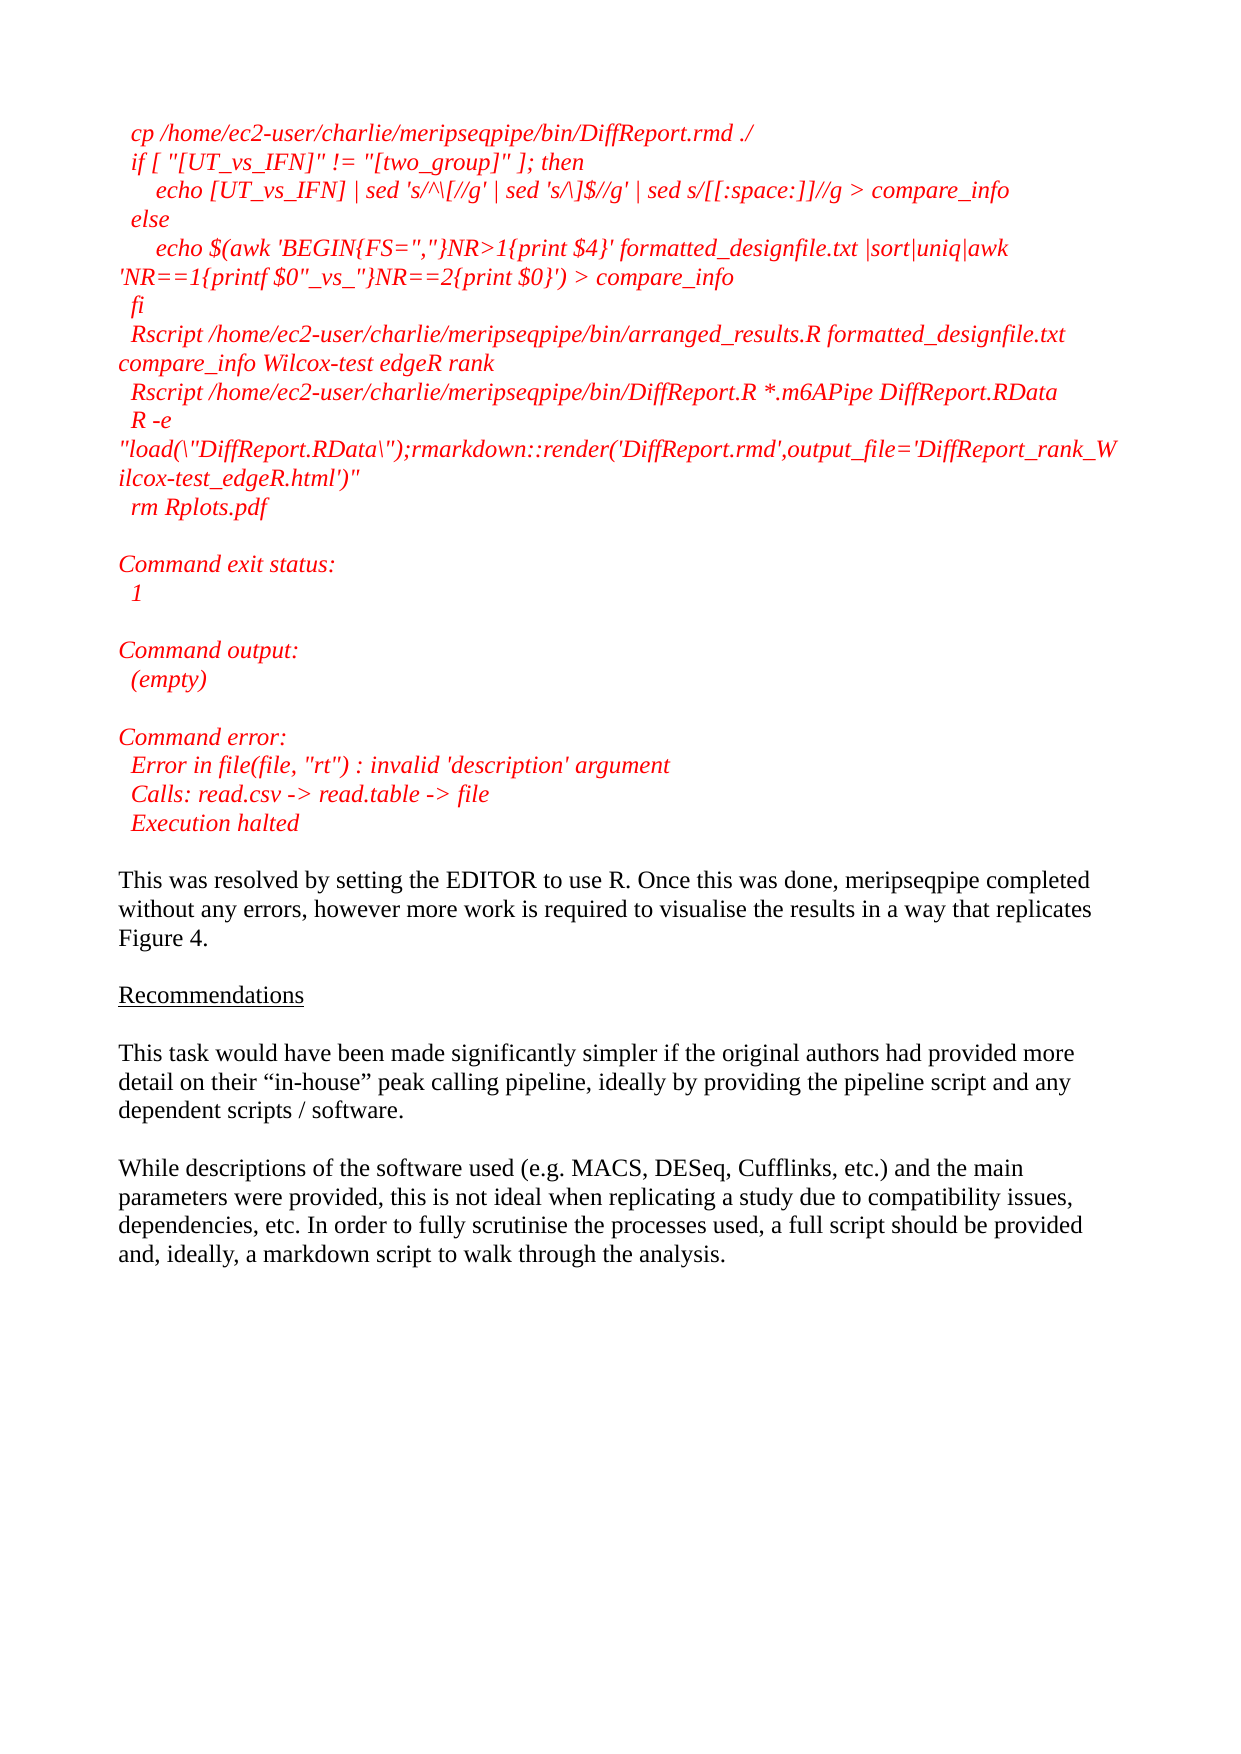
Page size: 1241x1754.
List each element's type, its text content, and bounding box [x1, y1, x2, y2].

text R -e "load(\"DiffReport.RData\");rmarkdown::render('DiffReport.rmd',output_file='DiffReport_rank_Wilcox-test_edgeR.html')" [118, 406, 1122, 492]
text echo [UT_vs_IFN] | sed 's/^\[//g' | sed 's/\]$//g' | sed s/[[:space:]]//g > compare_info [118, 176, 1122, 204]
text Error in file(file, "rt") : invalid 'description' argument [118, 751, 1122, 779]
text Execution halted This was resolved by setting the EDITOR to use R. Once this was done, meripseqpipe completed without any errors, however more work is required to visualise the results in a way that replicates Figure 4. Recommendations This task would have been made significantly simpler if the original authors had provided more detail on their “in-house” peak calling pipeline, ideally by providing the pipeline script and any dependent scripts / software. While descriptions of the software used (e.g. MACS, DESeq, Cufflinks, etc.) and the main parameters were provided, this is not ideal when replicating a study due to compatibility issues, dependencies, etc. In order to fully scrutinise the processes used, a full script should be provided and, ideally, a markdown script to walk through the analysis. [118, 808, 1122, 1268]
text rm Rplots.pdf [118, 492, 1122, 521]
text Calls: read.csv -> read.table -> file [118, 779, 1122, 808]
text (empty) Command error: [118, 664, 1122, 751]
text if [ "[UT_vs_IFN]" != "[two_group]" ]; then [118, 147, 1122, 176]
text Command output: [118, 636, 1122, 664]
text Command exit status: [118, 549, 1122, 578]
text else [118, 204, 1122, 233]
text Rscript /home/ec2-user/charlie/meripseqpipe/bin/DiffReport.R *.m6APipe DiffReport.RData [118, 377, 1122, 406]
text echo $(awk 'BEGIN{FS=","}NR>1{print $4}' formatted_designfile.txt |sort|uniq|awk 'NR==1{printf $0"_vs_"}NR==2{print $0}') > compare_info [118, 233, 1122, 291]
text Rscript /home/ec2-user/charlie/meripseqpipe/bin/arranged_results.R formatted_designfile.txt compare_info Wilcox-test edgeR rank [118, 319, 1122, 377]
text cp /home/ec2-user/charlie/meripseqpipe/bin/DiffReport.rmd ./ [118, 118, 1122, 147]
text fi [118, 291, 1122, 319]
text 1 [118, 578, 1122, 607]
